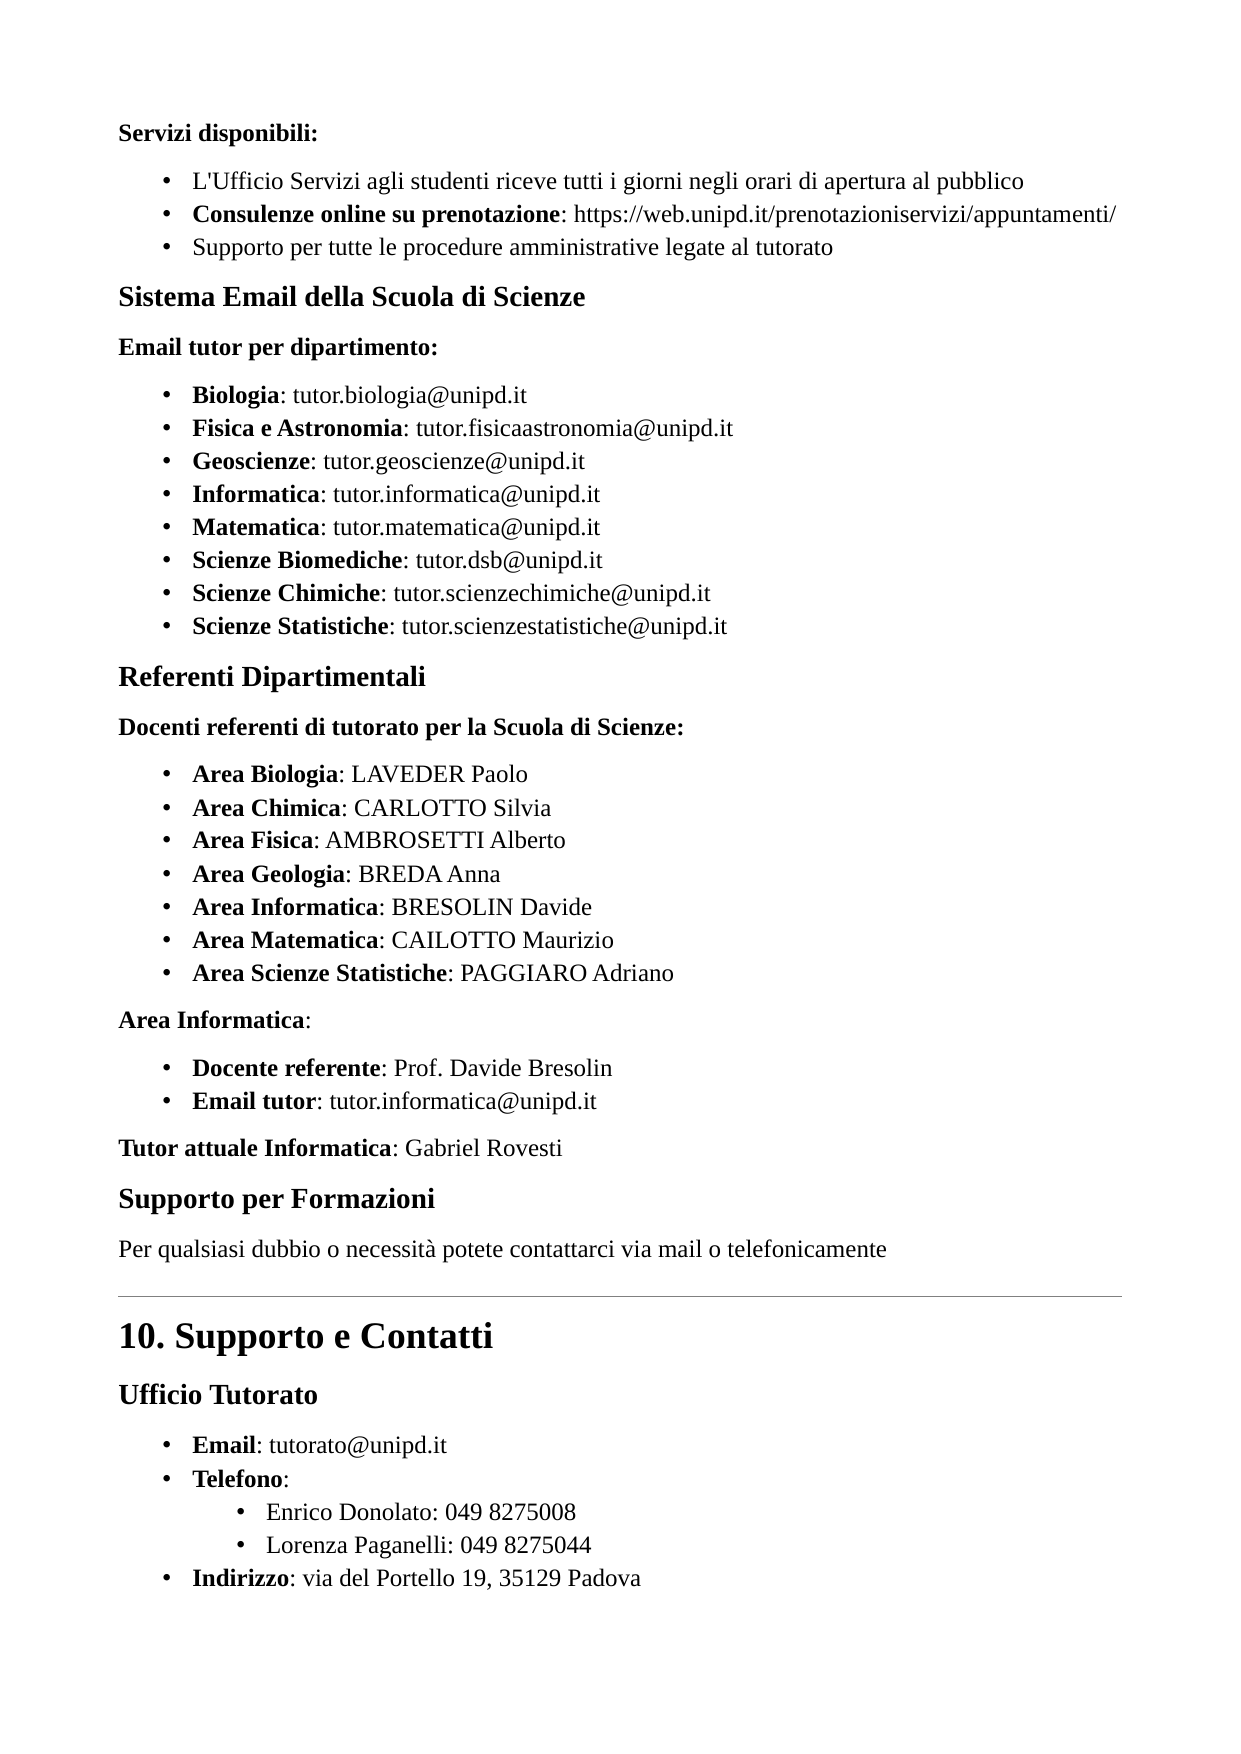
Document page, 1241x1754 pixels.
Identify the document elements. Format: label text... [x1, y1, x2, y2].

list Area Matematica: CAILOTTO Maurizio [162, 925, 1122, 953]
list Docente referente: Prof. Davide Bresolin [162, 1053, 1122, 1082]
list Area Geologia: BREDA Anna [162, 859, 1122, 887]
list Consulenze online su prenotazione: https://web.unipd.it/prenotazioniservizi/appuntamenti/ [162, 199, 1122, 227]
list Matematica: tutor.matematica@unipd.it [162, 512, 1122, 541]
subtitle 10. Supporto e Contatti [118, 1313, 1122, 1356]
list Area Fisica: AMBROSETTI Alberto [162, 826, 1122, 854]
text Tutor attuale Informatica: Gabriel Rovesti [118, 1133, 1122, 1162]
list Informatica: tutor.informatica@unipd.it [162, 479, 1122, 508]
list Fisica e Astronomia: tutor.fisicaastronomia@unipd.it [162, 413, 1122, 442]
text Area Informatica: [118, 1005, 1122, 1034]
subtitle Supporto per Formazioni [118, 1181, 1122, 1215]
subtitle Ufficio Tutorato [118, 1377, 1122, 1411]
list Area Informatica: BRESOLIN Davide [162, 892, 1122, 920]
list Scienze Biomediche: tutor.dsb@unipd.it [162, 545, 1122, 574]
list Email tutor: tutor.informatica@unipd.it [162, 1086, 1122, 1115]
text Servizi disponibili: [118, 118, 1122, 147]
list Scienze Statistiche: tutor.scienzestatistiche@unipd.it [162, 611, 1122, 640]
list Biologia: tutor.biologia@unipd.it [162, 380, 1122, 409]
list Geoscienze: tutor.geoscienze@unipd.it [162, 446, 1122, 475]
list Supporto per tutte le procedure amministrative legate al tutorato [162, 232, 1122, 261]
list Lorenza Paganelli: 049 8275044 [236, 1530, 1122, 1558]
list L'Ufficio Servizi agli studenti riceve tutti i giorni negli orari di apertura al pubblico [162, 166, 1122, 194]
list Telefono: [162, 1464, 1122, 1492]
subtitle Referenti Dipartimentali [118, 659, 1122, 692]
list Scienze Chimiche: tutor.scienzechimiche@unipd.it [162, 578, 1122, 607]
text Email tutor per dipartimento: [118, 332, 1122, 361]
list Enrico Donolato: 049 8275008 [236, 1497, 1122, 1525]
list Area Biologia: LAVEDER Paolo [162, 759, 1122, 788]
list Email: tutorato@unipd.it [162, 1431, 1122, 1459]
subtitle Sistema Email della Scuola di Scienze [118, 279, 1122, 313]
list Area Scienze Statistiche: PAGGIARO Adriano [162, 958, 1122, 986]
list Indirizzo: via del Portello 19, 35129 Padova [162, 1563, 1122, 1591]
text Docenti referenti di tutorato per la Scuola di Scienze: [118, 712, 1122, 741]
text Per qualsiasi dubbio o necessità potete contattarci via mail o telefonicamente [118, 1234, 1122, 1263]
list Area Chimica: CARLOTTO Silvia [162, 793, 1122, 821]
